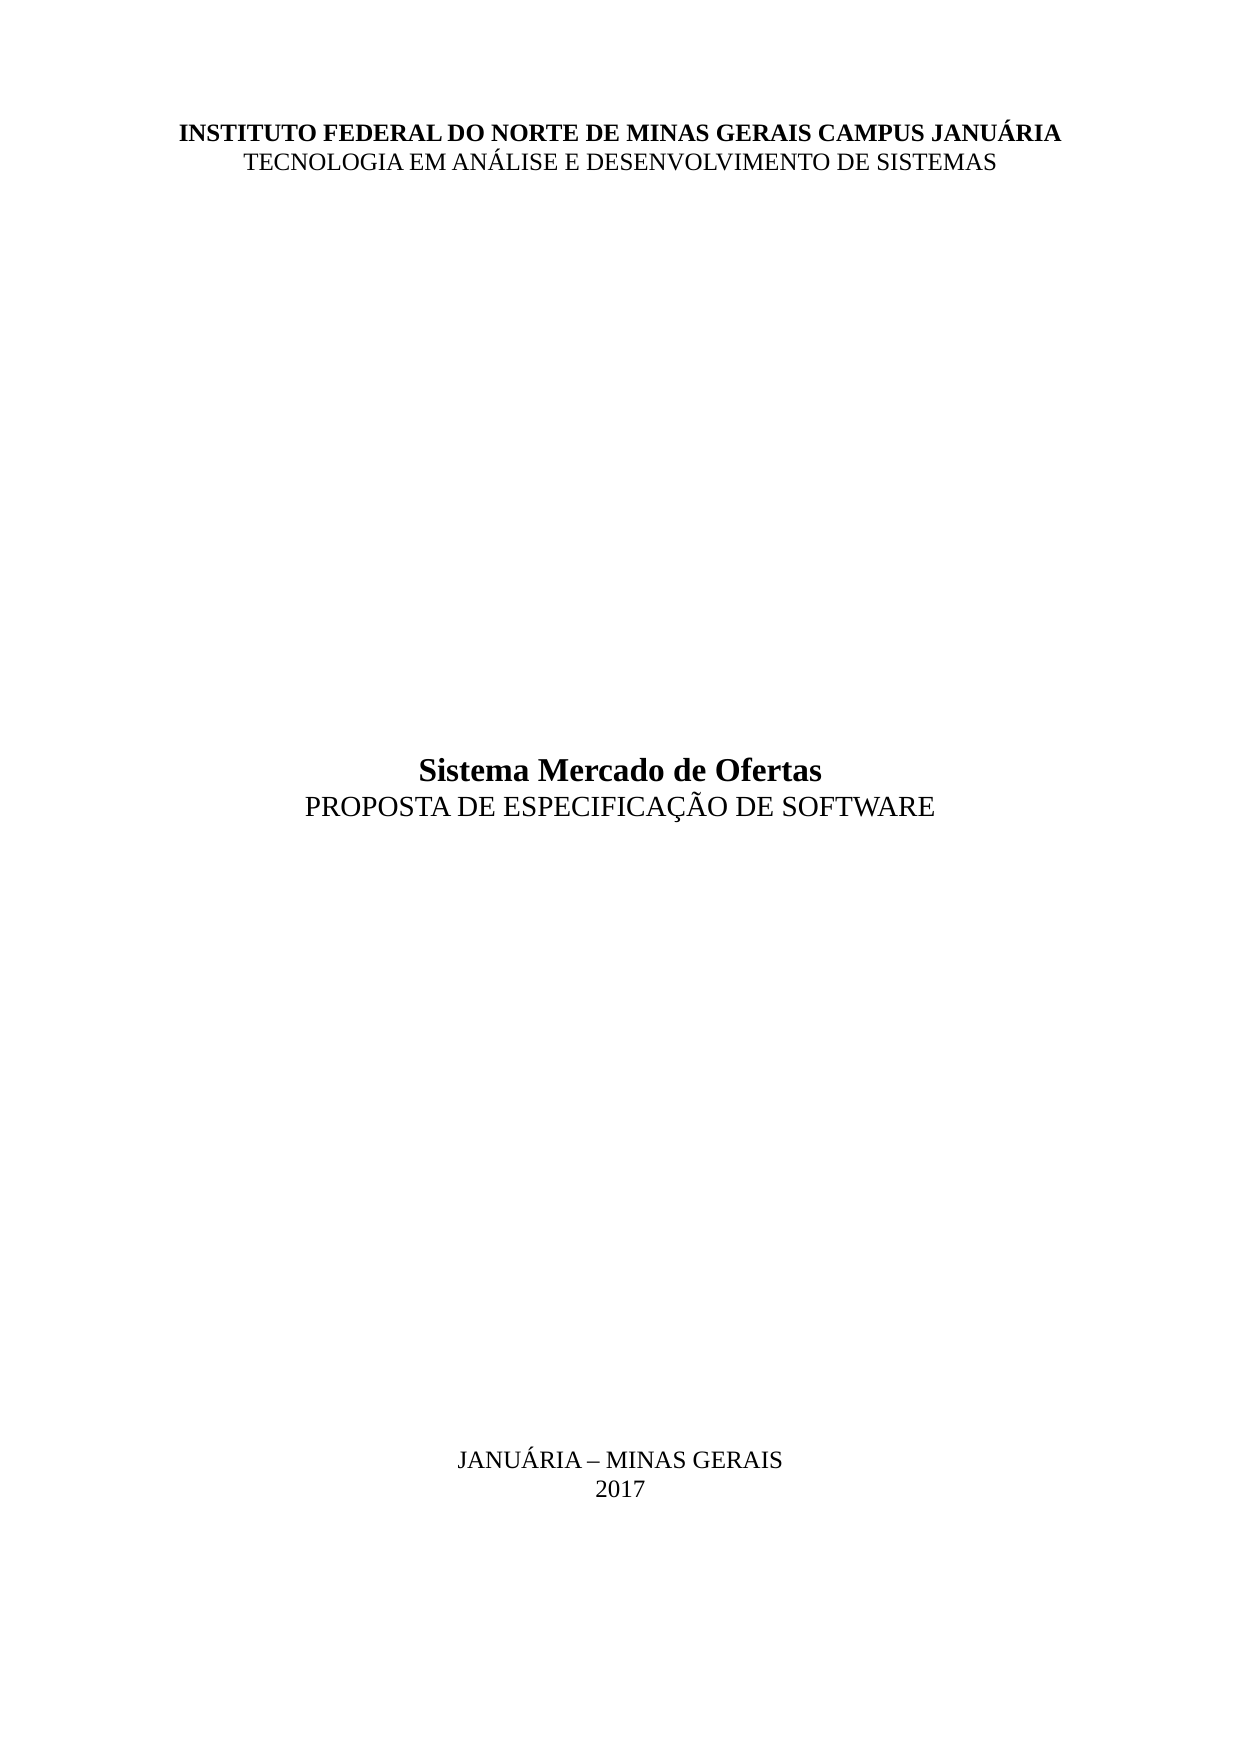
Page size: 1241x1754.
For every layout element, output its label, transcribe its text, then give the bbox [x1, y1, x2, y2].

text TECNOLOGIA EM ANÁLISE E DESENVOLVIMENTO DE SISTEMAS [118, 147, 1122, 176]
text Sistema Mercado de Ofertas [118, 751, 1122, 789]
text INSTITUTO FEDERAL DO NORTE DE MINAS GERAIS CAMPUS JANUÁRIA [118, 118, 1122, 147]
text JANUÁRIA – MINAS GERAIS [118, 1445, 1122, 1474]
text PROPOSTA DE ESPECIFICAÇÃO DE SOFTWARE [118, 789, 1122, 822]
text 2017 [118, 1474, 1122, 1503]
